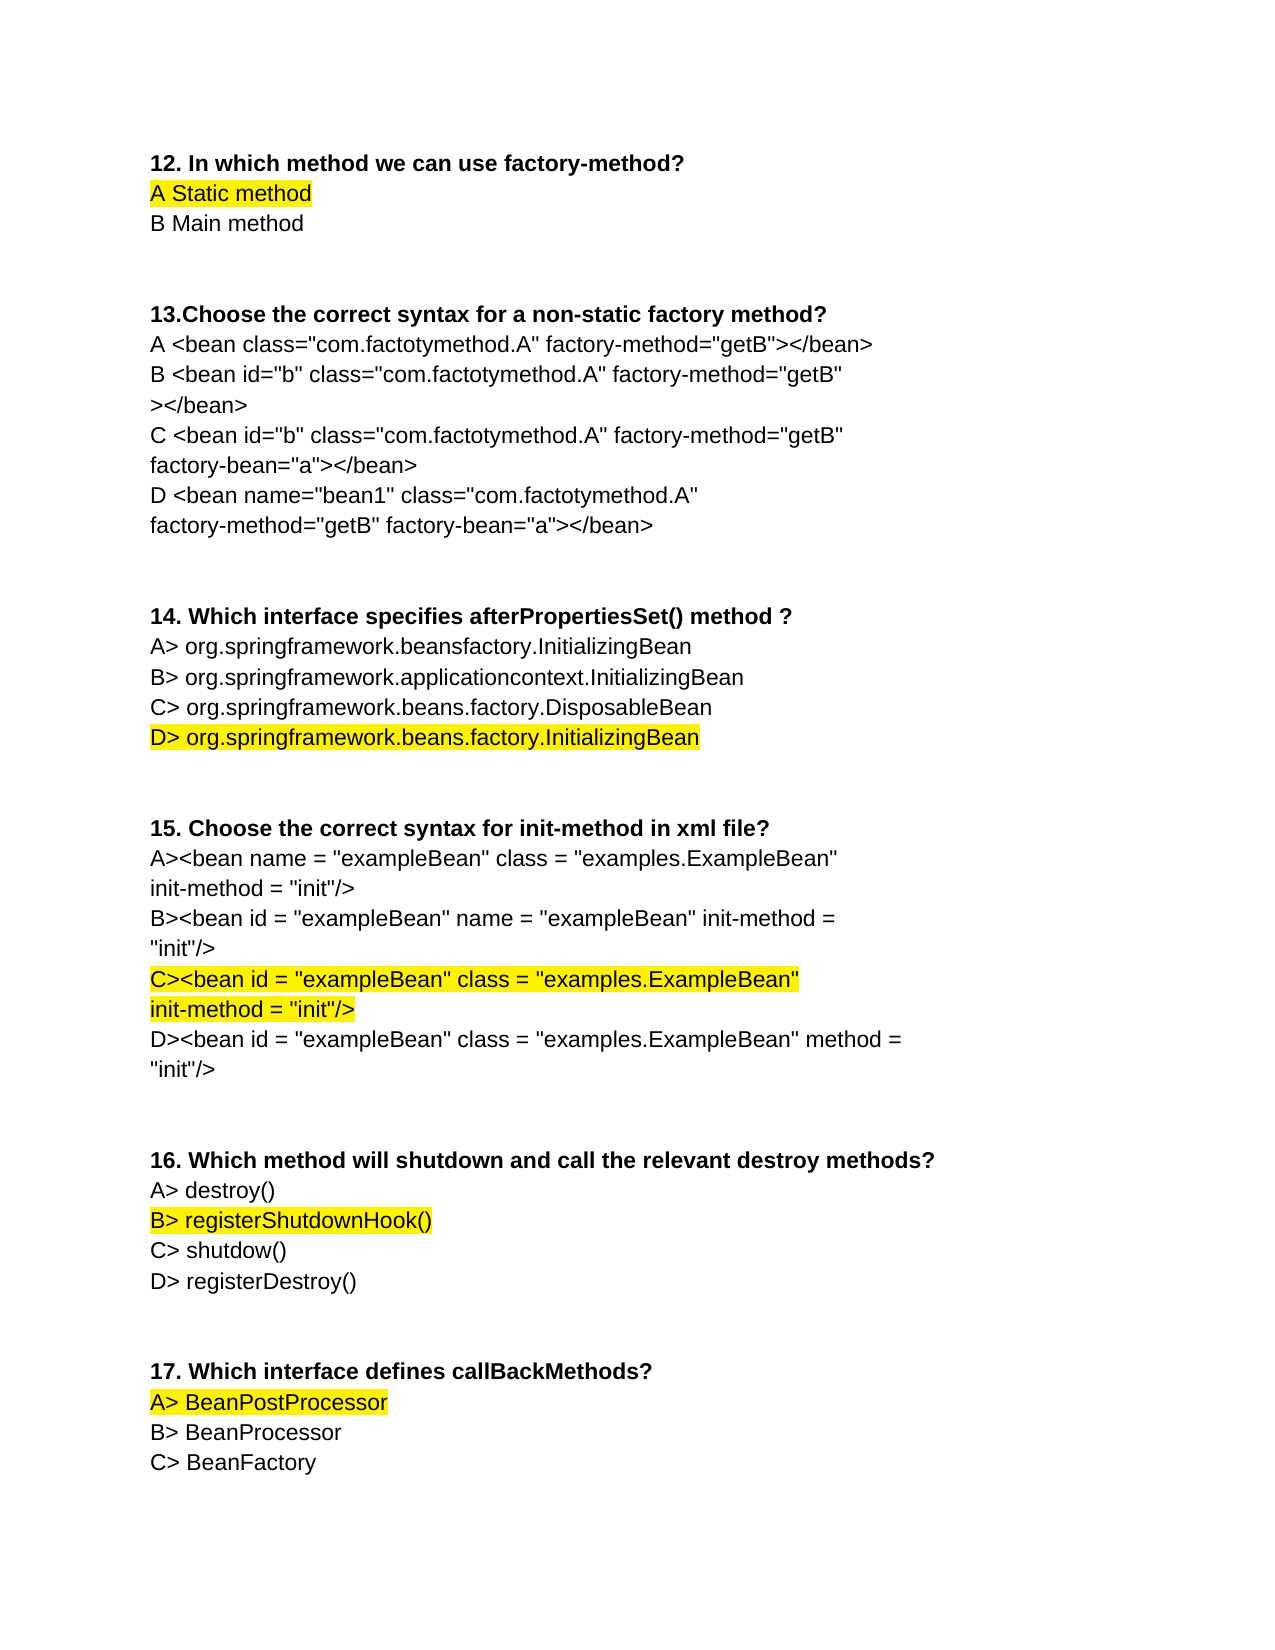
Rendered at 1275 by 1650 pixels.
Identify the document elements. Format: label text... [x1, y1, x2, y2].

text factory-bean="a"></bean> [150, 452, 1125, 478]
text D><bean id = "exampleBean" class = "examples.ExampleBean" method = [150, 1026, 1125, 1052]
text B><bean id = "exampleBean" name = "exampleBean" init-method = [150, 905, 1125, 932]
text B> org.springframework.applicationcontext.InitializingBean [150, 663, 1125, 690]
text "init"/> [150, 1056, 1125, 1083]
text A <bean class="com.factotymethod.A" factory-method="getB"></bean> [150, 331, 1125, 358]
text B> registerShutdownHook() [150, 1207, 1125, 1234]
text factory-method="getB" factory-bean="a"></bean> [150, 512, 1125, 539]
text A> org.springframework.beansfactory.InitializingBean [150, 633, 1125, 660]
text 16. Which method will shutdown and call the relevant destroy methods? [150, 1147, 1125, 1173]
text 12. In which method we can use factory-method? [150, 150, 1125, 176]
text A> BeanPostProcessor [150, 1388, 1125, 1415]
text D> org.springframework.beans.factory.InitializingBean [150, 724, 1125, 750]
text D <bean name="bean1" class="com.factotymethod.A" [150, 482, 1125, 509]
text D> registerDestroy() [150, 1268, 1125, 1294]
text C <bean id="b" class="com.factotymethod.A" factory-method="getB" [150, 422, 1125, 448]
text C> BeanFactory [150, 1449, 1125, 1475]
text A><bean name = "exampleBean" class = "examples.ExampleBean" [150, 845, 1125, 871]
text 14. Which interface specifies afterPropertiesSet() method ? [150, 603, 1125, 629]
text 17. Which interface defines callBackMethods? [150, 1358, 1125, 1385]
text B> BeanProcessor [150, 1419, 1125, 1445]
text ></bean> [150, 392, 1125, 418]
text 15. Choose the correct syntax for init-method in xml file? [150, 814, 1125, 841]
text A Static method [150, 180, 1125, 207]
text init-method = "init"/> [150, 996, 1125, 1022]
text B Main method [150, 210, 1125, 237]
text 13.Choose the correct syntax for a non-static factory method? [150, 301, 1125, 327]
text init-method = "init"/> [150, 875, 1125, 901]
text C><bean id = "exampleBean" class = "examples.ExampleBean" [150, 966, 1125, 992]
text B <bean id="b" class="com.factotymethod.A" factory-method="getB" [150, 361, 1125, 388]
text "init"/> [150, 935, 1125, 962]
text C> shutdow() [150, 1237, 1125, 1264]
text A> destroy() [150, 1177, 1125, 1203]
text C> org.springframework.beans.factory.DisposableBean [150, 694, 1125, 720]
